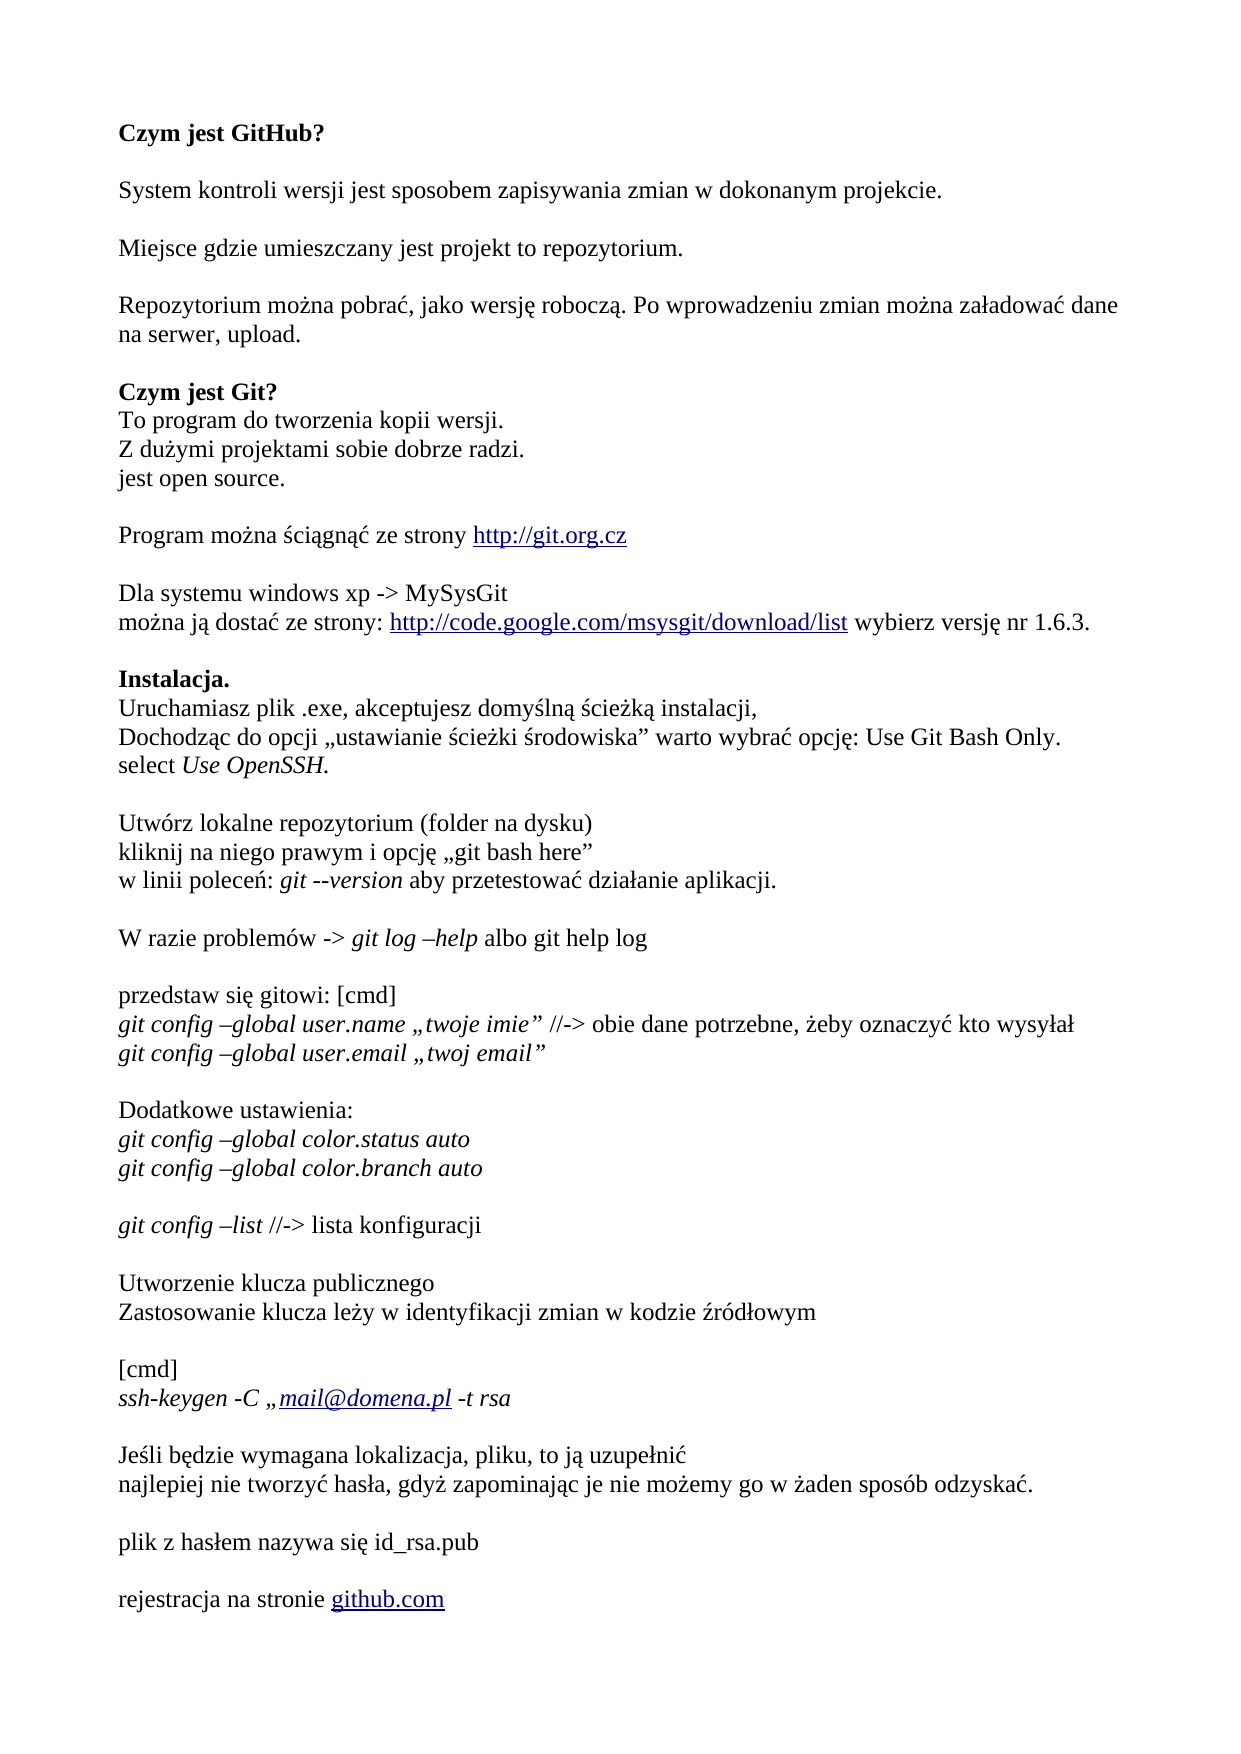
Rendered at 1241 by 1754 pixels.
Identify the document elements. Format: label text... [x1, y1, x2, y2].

text select Use OpenSSH. [118, 751, 1122, 779]
text Uruchamiasz plik .exe, akceptujesz domyślną ścieżką instalacji, [118, 693, 1122, 722]
text To program do tworzenia kopii wersji. [118, 406, 1122, 434]
text Z dużymi projektami sobie dobrze radzi. [118, 434, 1122, 463]
text kliknij na niego prawym i opcję „git bash here” [118, 837, 1122, 866]
text System kontroli wersji jest sposobem zapisywania zmian w dokonanym projekcie. [118, 176, 1122, 204]
text Dla systemu windows xp -> MySysGit [118, 578, 1122, 607]
text git config –global user.name „twoje imie” //-> obie dane potrzebne, żeby oznaczyć kto wysyłał [118, 1009, 1122, 1038]
text przedstaw się gitowi: [cmd] [118, 981, 1122, 1009]
text Czym jest Git? [118, 377, 1122, 406]
text w linii poleceń: git --version aby przetestować działanie aplikacji. [118, 866, 1122, 894]
text git config –global user.email „twoj email” [118, 1038, 1122, 1067]
text jest open source. [118, 463, 1122, 492]
text Utwórz lokalne repozytorium (folder na dysku) [118, 808, 1122, 837]
text Instalacja. [118, 664, 1122, 693]
text ssh-keygen -C „mail@domena.pl -t rsa [118, 1383, 1122, 1412]
text git config –global color.status auto [118, 1124, 1122, 1153]
text [cmd] [118, 1354, 1122, 1383]
text Czym jest GitHub? [118, 118, 1122, 147]
text git config –list //-> lista konfiguracji [118, 1211, 1122, 1239]
text Dochodząc do opcji „ustawianie ścieżki środowiska” warto wybrać opcję: Use Git Bash Only. [118, 722, 1122, 751]
text Miejsce gdzie umieszczany jest projekt to repozytorium. [118, 233, 1122, 262]
text Jeśli będzie wymagana lokalizacja, pliku, to ją uzupełnić [118, 1441, 1122, 1469]
text najlepiej nie tworzyć hasła, gdyż zapominając je nie możemy go w żaden sposób odzyskać. [118, 1469, 1122, 1498]
text Utworzenie klucza publicznego [118, 1268, 1122, 1297]
text można ją dostać ze strony: http://code.google.com/msysgit/download/list wybierz versję nr 1.6.3. [118, 607, 1122, 636]
text rejestracja na stronie github.com [118, 1584, 1122, 1613]
text plik z hasłem nazywa się id_rsa.pub [118, 1527, 1122, 1556]
text Zastosowanie klucza leży w identyfikacji zmian w kodzie źródłowym [118, 1297, 1122, 1326]
text git config –global color.branch auto [118, 1153, 1122, 1182]
text Dodatkowe ustawienia: [118, 1096, 1122, 1124]
text W razie problemów -> git log –help albo git help log [118, 923, 1122, 952]
text Program można ściągnąć ze strony http://git.org.cz [118, 521, 1122, 549]
text Repozytorium można pobrać, jako wersję roboczą. Po wprowadzeniu zmian można załadować dane na serwer, upload. [118, 291, 1122, 348]
